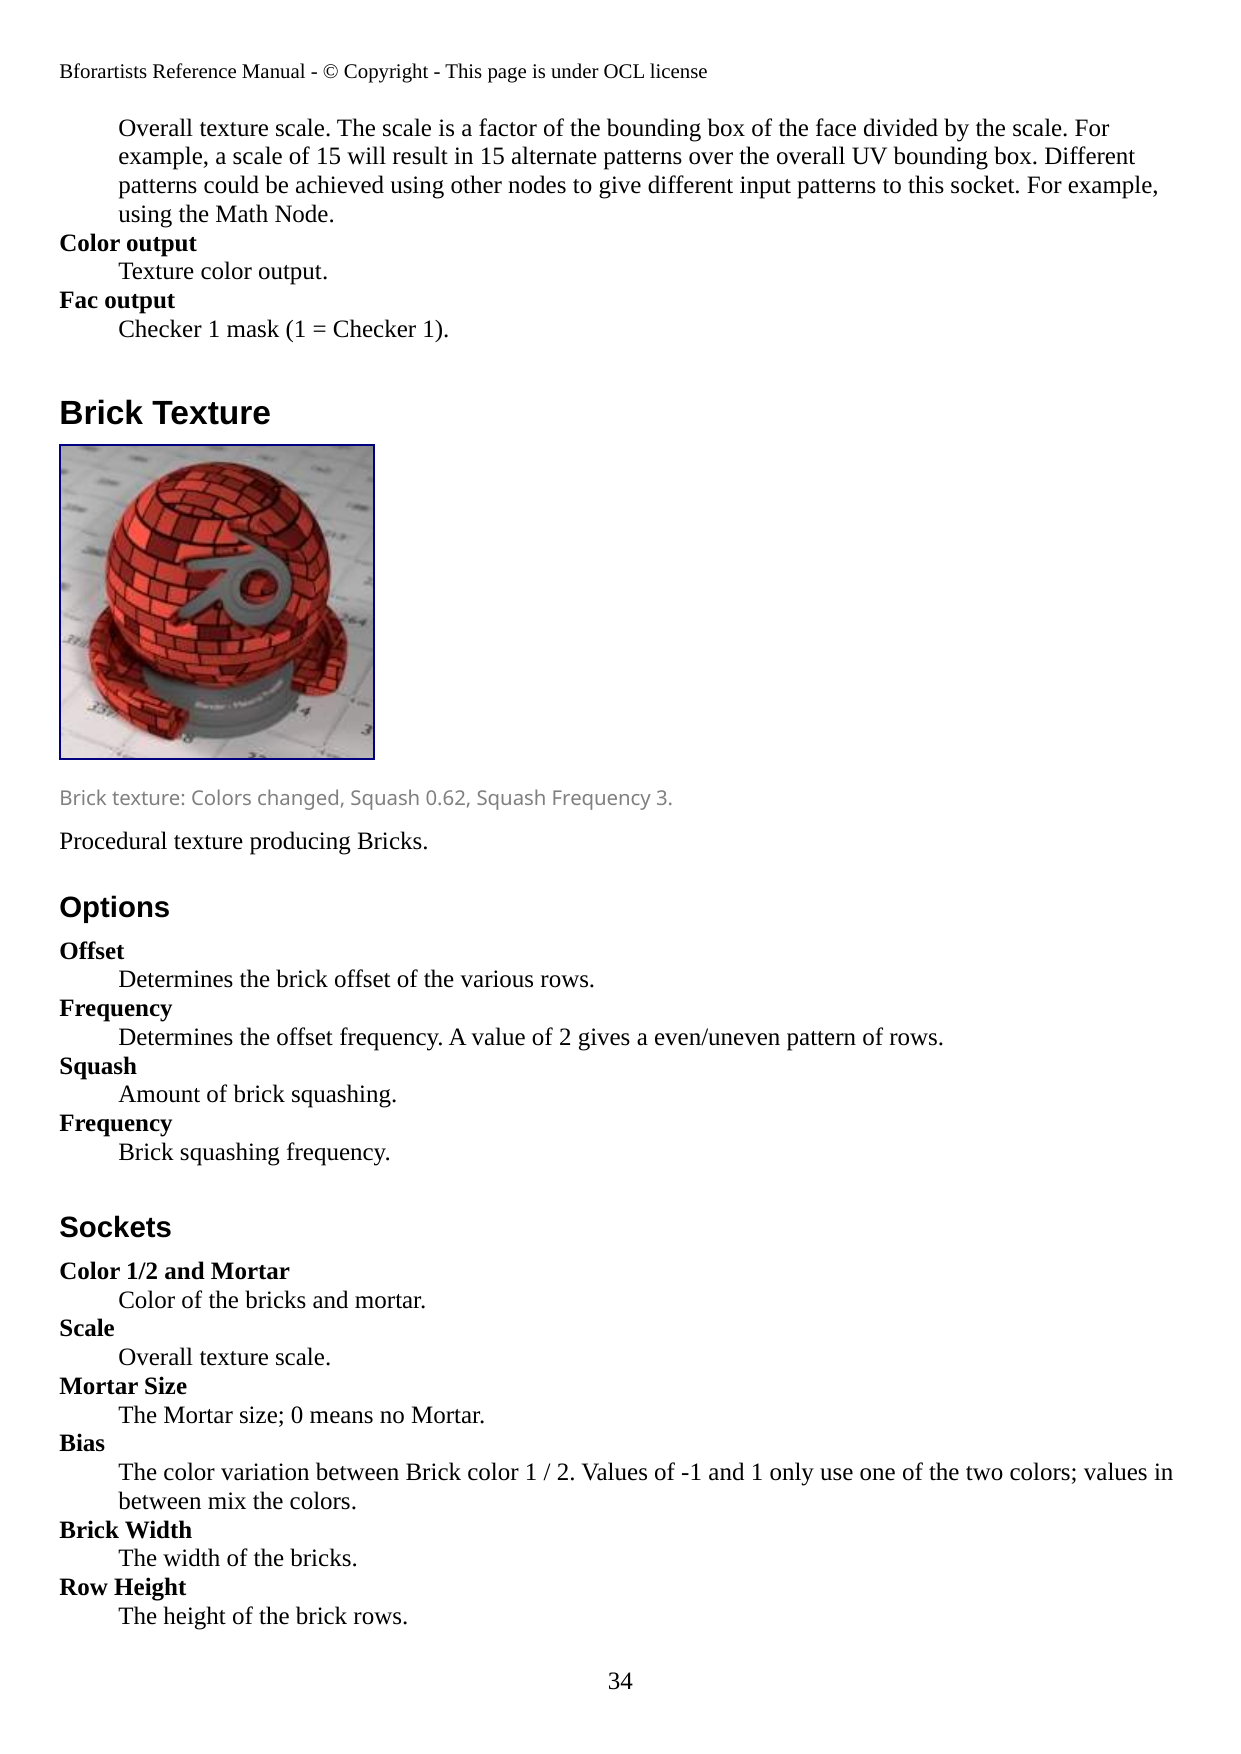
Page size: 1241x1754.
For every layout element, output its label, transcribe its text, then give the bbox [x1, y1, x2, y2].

text Brick texture: Colors changed, Squash 0.62, Squash Frequency 3. [59, 780, 1181, 811]
subtitle Scale [59, 1313, 1181, 1342]
list The Mortar size; 0 means no Mortar. [118, 1400, 1181, 1428]
subtitle Brick Width [59, 1515, 1181, 1543]
subtitle Mortar Size [59, 1371, 1181, 1400]
subtitle Options [59, 889, 1181, 923]
list Overall texture scale. The scale is a factor of the bounding box of the face divided by the scale. For example, a scale of 15 will result in 15 alternate patterns over the overall UV bounding box. Different patterns could be achieved using other nodes to give different input patterns to this socket. For example, using the Math Node. [118, 113, 1181, 228]
subtitle Bias [59, 1428, 1181, 1457]
list Determines the brick offset of the various rows. [118, 964, 1181, 993]
list Color of the bricks and mortar. [118, 1285, 1181, 1313]
subtitle Frequency [59, 993, 1181, 1022]
subtitle Brick Texture [59, 393, 1181, 432]
text Procedural texture producing Bricks. [59, 826, 1181, 854]
subtitle Color output [59, 228, 1181, 256]
list Overall texture scale. [118, 1342, 1181, 1371]
list The color variation between Brick color 1 / 2. Values of -1 and 1 only use one of the two colors; values in between mix the colors. [118, 1457, 1181, 1515]
list Checker 1 mask (1 = Checker 1). [118, 314, 1181, 343]
list Texture color output. [118, 256, 1181, 285]
subtitle Color 1/2 and Mortar [59, 1256, 1181, 1285]
list Brick squashing frequency. [118, 1137, 1181, 1166]
list Determines the offset frequency. A value of 2 gives a even/uneven pattern of rows. [118, 1022, 1181, 1051]
subtitle Sockets [59, 1210, 1181, 1243]
list The height of the brick rows. [118, 1601, 1181, 1630]
subtitle Row Height [59, 1572, 1181, 1601]
subtitle Fac output [59, 285, 1181, 314]
subtitle Frequency [59, 1108, 1181, 1137]
list The width of the bricks. [118, 1543, 1181, 1572]
subtitle Offset [59, 936, 1181, 964]
list Amount of brick squashing. [118, 1079, 1181, 1108]
subtitle Squash [59, 1051, 1181, 1079]
picture [61, 446, 373, 758]
